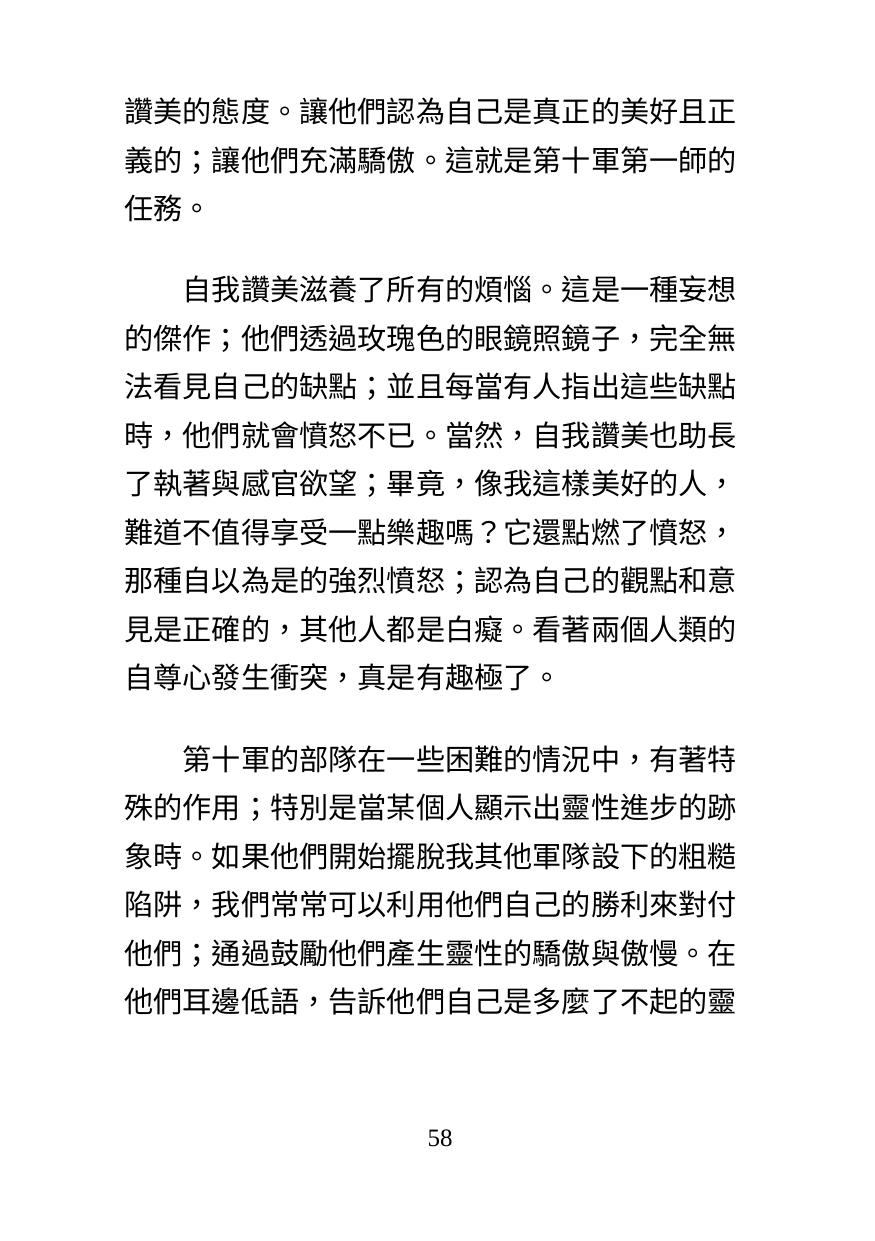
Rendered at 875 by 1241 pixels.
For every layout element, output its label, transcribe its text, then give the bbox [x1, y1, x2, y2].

text 自我讚美滋養了所有的煩惱。這是一種妄想的傑作；他們透過玫瑰色的眼鏡照鏡子，完全無法看見自己的缺點；並且每當有人指出這些缺點時，他們就會憤怒不已。當然，自我讚美也助長了執著與感官欲望；畢竟，像我這樣美好的人，難道不值得享受一點樂趣嗎？它還點燃了憤怒，那種自以為是的強烈憤怒；認為自己的觀點和意見是正確的，其他人都是白癡。看著兩個人類的自尊心發生衝突，真是有趣極了。 [124, 267, 756, 697]
text 第十軍的部隊在一些困難的情況中，有著特殊的作用；特別是當某個人顯示出靈性進步的跡象時。如果他們開始擺脫我其他軍隊設下的粗糙陷阱，我們常常可以利用他們自己的勝利來對付他們；通過鼓勵他們產生靈性的驕傲與傲慢。在他們耳邊低語，告訴他們自己是多麼了不起的靈 [124, 736, 756, 1021]
text 讚美的態度。讓他們認為自己是真正的美好且正義的；讓他們充滿驕傲。這就是第十軍第一師的任務。 [124, 88, 756, 228]
